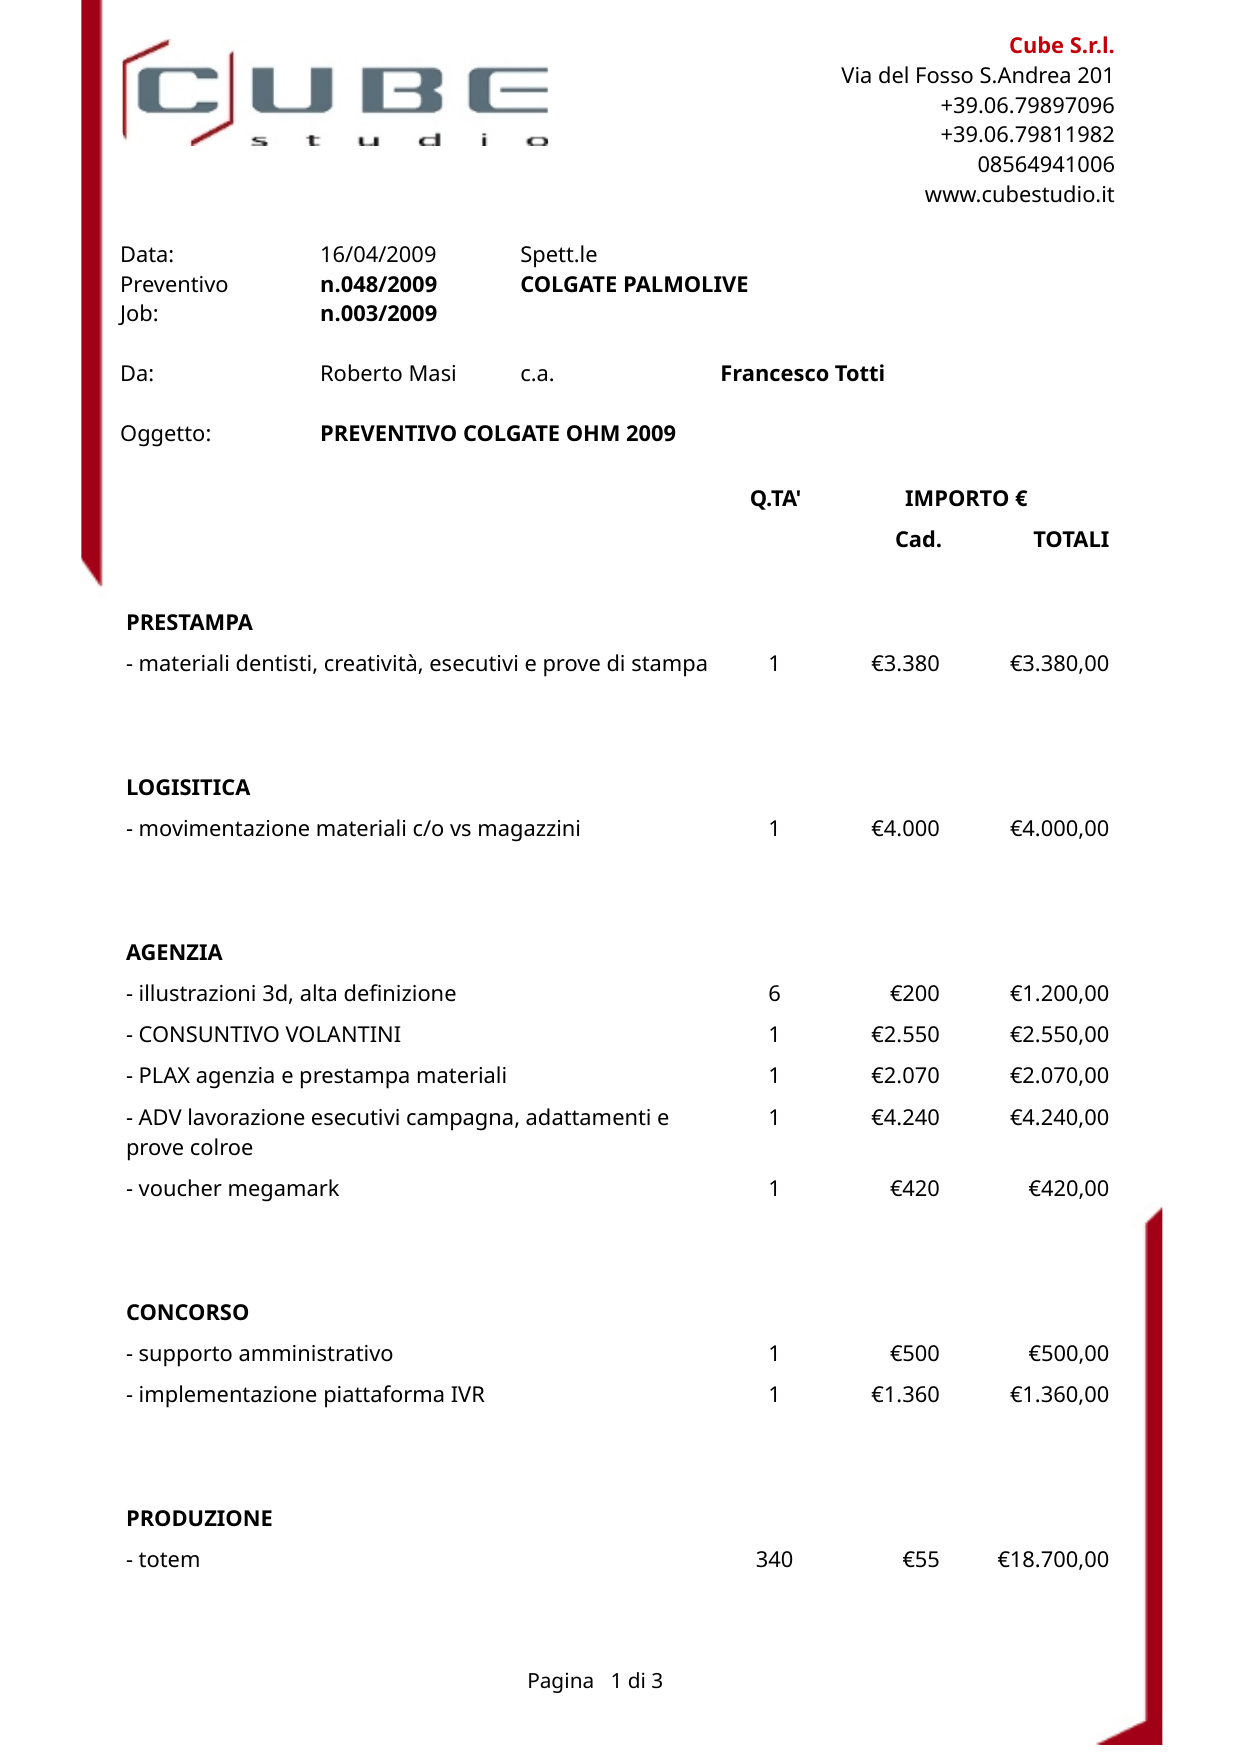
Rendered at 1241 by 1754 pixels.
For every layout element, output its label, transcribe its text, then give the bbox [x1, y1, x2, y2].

table_cell €500 [815, 1332, 951, 1373]
table_cell - implementazione piattaforma IVR [120, 1373, 739, 1414]
table_cell c.a. [520, 358, 720, 388]
picture [1095, 1202, 1163, 1745]
table_cell - ADV lavorazione esecutivi campagna, adattamenti e prove colroe [120, 1096, 739, 1167]
table_header Q.TA' [739, 477, 817, 518]
table_cell PRESTAMPA [120, 601, 1121, 642]
table_cell - PLAX agenzia e prestampa materiali [120, 1055, 739, 1096]
table_cell €2.070,00 [951, 1055, 1121, 1096]
table_header [720, 239, 920, 268]
table_cell [120, 890, 1121, 931]
table_cell €4.000,00 [951, 807, 1121, 848]
table_cell €4.240 [815, 1096, 951, 1167]
table_cell [120, 519, 286, 560]
table_cell €1.360 [815, 1373, 951, 1414]
table_cell €18.700,00 [951, 1538, 1095, 1579]
table_cell [120, 388, 320, 417]
table_cell 1 [739, 1096, 815, 1167]
table_header Data: [120, 239, 320, 268]
table_cell €2.550,00 [951, 1014, 1121, 1055]
table_cell - materiali dentisti, creatività, esecutivi e prove di stampa [120, 642, 739, 683]
table_cell [120, 725, 1121, 766]
table_cell [320, 328, 520, 358]
table_cell [120, 1250, 1095, 1291]
table_cell [120, 1208, 1095, 1249]
table_cell [739, 519, 817, 560]
table_cell 1 [739, 1167, 815, 1208]
table_cell 1 [739, 1373, 815, 1414]
table_cell AGENZIA [120, 931, 1121, 972]
table_cell - movimentazione materiali c/o vs magazzini [120, 807, 739, 848]
table_cell [120, 684, 1121, 725]
table_header [286, 477, 453, 518]
table_cell [520, 298, 720, 328]
table_header Spett.le [520, 239, 720, 268]
table_cell 1 [739, 642, 815, 683]
table_cell €4.000 [815, 807, 951, 848]
table_cell n.003/2009 [320, 298, 520, 328]
table_cell Cad. [818, 519, 953, 560]
table_cell [720, 298, 920, 328]
table_cell €2.550 [815, 1014, 951, 1055]
table_cell n.048/2009 [320, 269, 520, 298]
table_cell [920, 298, 1121, 328]
table_cell [520, 328, 720, 358]
table_header 16/04/2009 [320, 239, 520, 268]
table_cell €3.380,00 [951, 642, 1121, 683]
table_cell [920, 388, 1121, 417]
table_cell Job: [120, 298, 320, 328]
table_cell €500,00 [951, 1332, 1095, 1373]
picture [81, 0, 107, 599]
table_cell [120, 1415, 1095, 1456]
table_cell €420 [815, 1167, 951, 1208]
table_cell PRODUZIONE [120, 1497, 1095, 1538]
table_header [920, 239, 1121, 268]
table_header [453, 477, 739, 518]
table_cell [720, 328, 920, 358]
table_cell €55 [815, 1538, 951, 1579]
table_cell €200 [815, 972, 951, 1013]
table_cell TOTALI [953, 519, 1121, 560]
table_cell [720, 388, 920, 417]
table_cell - CONSUNTIVO VOLANTINI [120, 1014, 739, 1055]
table_cell [920, 328, 1121, 358]
table_cell [120, 1456, 1095, 1497]
table_cell 1 [739, 1055, 815, 1096]
table_cell 1 [739, 1332, 815, 1373]
table_cell Preventivo [120, 269, 320, 298]
table_cell Roberto Masi [320, 358, 520, 388]
table_cell [286, 519, 453, 560]
table_cell - totem [120, 1538, 739, 1579]
table_cell [520, 388, 720, 417]
table_cell COLGATE PALMOLIVE [520, 269, 1121, 298]
table_cell - supporto amministrativo [120, 1332, 739, 1373]
table_cell €2.070 [815, 1055, 951, 1096]
table_cell [120, 560, 1121, 601]
table_cell [120, 328, 320, 358]
table_cell - illustrazioni 3d, alta definizione [120, 972, 739, 1013]
table_cell [320, 388, 520, 417]
table_cell [453, 519, 739, 560]
picture [122, 39, 549, 146]
table_cell 1 [739, 1014, 815, 1055]
table_cell LOGISITICA [120, 766, 1121, 807]
table_header [120, 477, 286, 518]
table_cell - voucher megamark [120, 1167, 739, 1208]
table_cell Oggetto: [120, 418, 320, 447]
table_cell €420,00 [951, 1167, 1121, 1208]
table_header IMPORTO € [818, 477, 1121, 518]
table_cell [120, 849, 1121, 890]
table_cell €1.200,00 [951, 972, 1121, 1013]
table_cell 340 [739, 1538, 815, 1579]
table_cell €4.240,00 [951, 1096, 1121, 1167]
table_cell PREVENTIVO COLGATE OHM 2009 [320, 418, 1121, 447]
table_cell 1 [739, 807, 815, 848]
table_cell CONCORSO [120, 1291, 1095, 1332]
table_cell €1.360,00 [951, 1373, 1095, 1414]
table_cell €3.380 [815, 642, 951, 683]
table_cell Francesco Totti [720, 358, 1121, 388]
table_cell Da: [120, 358, 320, 388]
table_cell 6 [739, 972, 815, 1013]
